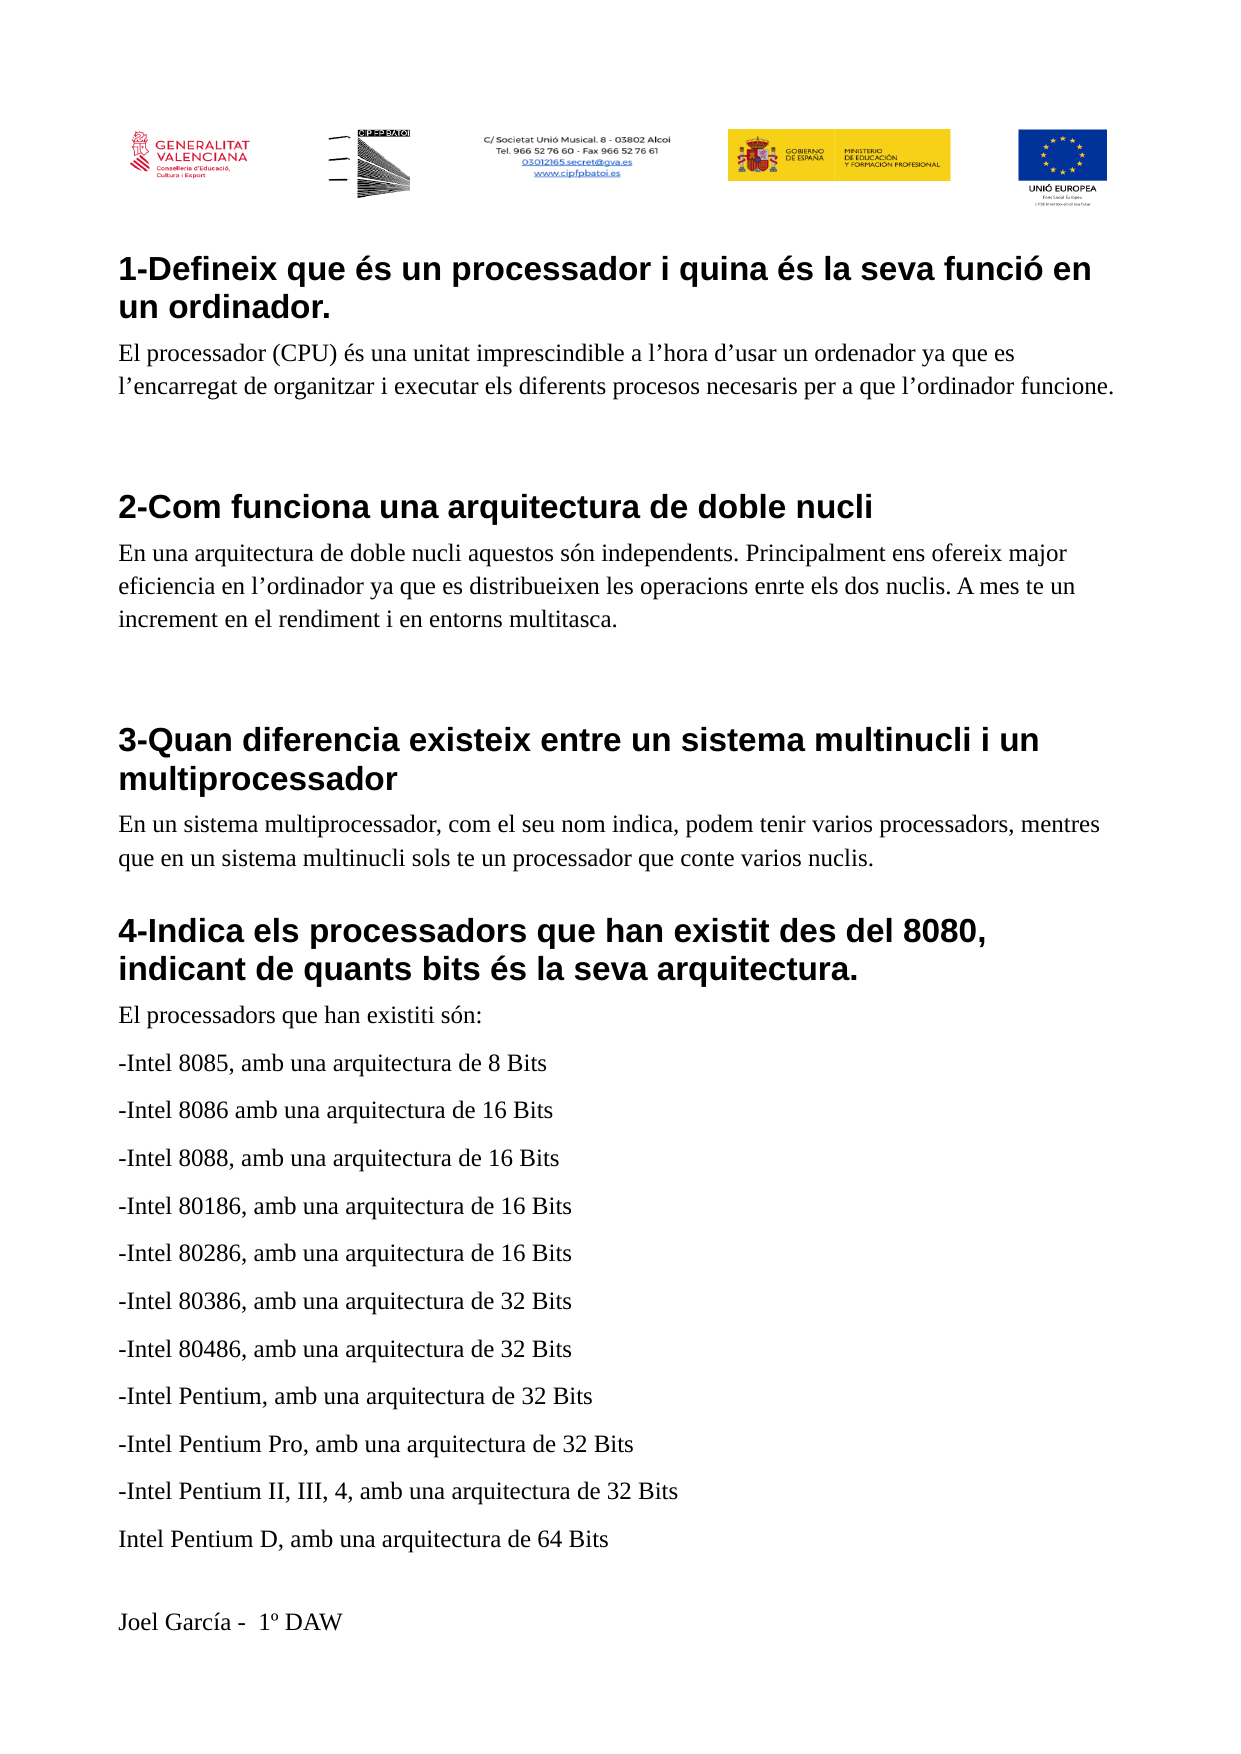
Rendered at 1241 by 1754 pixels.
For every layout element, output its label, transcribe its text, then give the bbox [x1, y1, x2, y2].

text -Intel 80286, amb una arquitectura de 16 Bits [118, 1238, 1122, 1267]
subtitle 1-Defineix que és un processador i quina és la seva funció en un ordinador. [118, 249, 1122, 326]
text En un sistema multiprocessador, com el seu nom indica, podem tenir varios processadors, mentres que en un sistema multinucli sols te un processador que conte varios nuclis. [118, 809, 1122, 871]
text -Intel Pentium Pro, amb una arquitectura de 32 Bits [118, 1429, 1122, 1458]
subtitle 2-Com funciona una arquitectura de doble nucli [118, 487, 1122, 526]
text -Intel 80486, amb una arquitectura de 32 Bits [118, 1334, 1122, 1362]
text En una arquitectura de doble nucli aquestos són independents. Principalment ens ofereix major eficiencia en l’ordinador ya que es distribueixen les operacions enrte els dos nuclis. A mes te un increment en el rendiment i en entorns multitasca. [118, 538, 1122, 633]
text -Intel Pentium, amb una arquitectura de 32 Bits [118, 1381, 1122, 1410]
text El processadors que han existiti són: [118, 1000, 1122, 1029]
text El processador (CPU) és una unitat imprescindible a l’hora d’usar un ordenador ya que es l’encarregat de organitzar i executar els diferents procesos necesaris per a que l’ordinador funcione. [118, 338, 1122, 400]
text -Intel 8085, amb una arquitectura de 8 Bits [118, 1048, 1122, 1077]
subtitle 4-Indica els processadors que han existit des del 8080, indicant de quants bits és la seva arquitectura. [118, 911, 1122, 988]
text -Intel 80386, amb una arquitectura de 32 Bits [118, 1286, 1122, 1315]
text -Intel 80186, amb una arquitectura de 16 Bits [118, 1191, 1122, 1219]
text -Intel 8088, amb una arquitectura de 16 Bits [118, 1143, 1122, 1172]
text -Intel Pentium II, III, 4, amb una arquitectura de 32 Bits [118, 1476, 1122, 1505]
picture [118, 118, 1118, 209]
text Intel Pentium D, amb una arquitectura de 64 Bits [118, 1524, 1122, 1553]
text -Intel 8086 amb una arquitectura de 16 Bits [118, 1096, 1122, 1124]
subtitle 3-Quan diferencia existeix entre un sistema multinucli i un multiprocessador [118, 720, 1122, 797]
